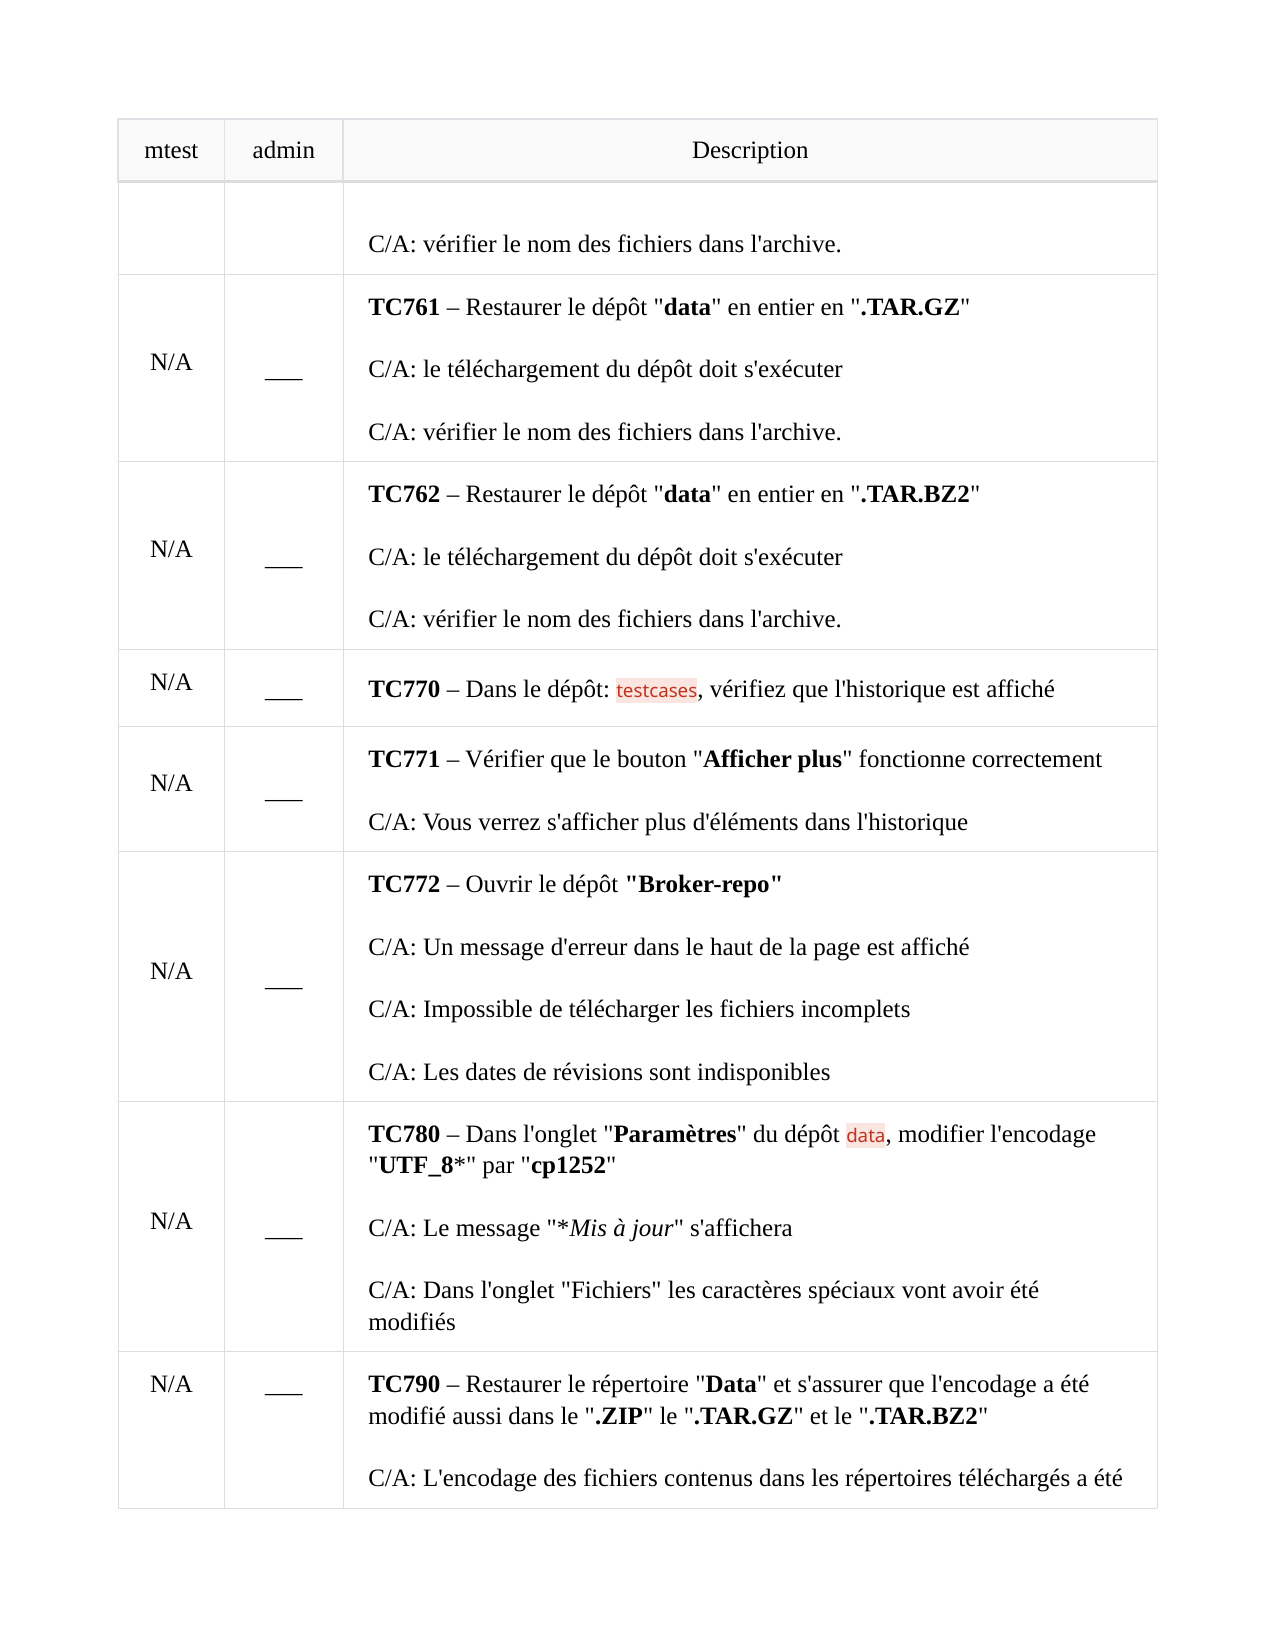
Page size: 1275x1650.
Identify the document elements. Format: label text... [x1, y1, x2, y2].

table_cell N/A [119, 650, 224, 726]
table_cell TC762 – Restaurer le dépôt "data" en entier en ".TAR.BZ2" C/A: le téléchargement du dépôt doit s'exécuter C/A: vérifier le nom des fichiers dans l'archive. [344, 462, 1157, 649]
table_cell TC770 – Dans le dépôt: testcases, vérifiez que l'historique est affiché [344, 650, 1157, 726]
table_cell N/A [119, 462, 224, 649]
table_cell TC761 – Restaurer le dépôt "data" en entier en ".TAR.GZ" C/A: le téléchargement du dépôt doit s'exécuter C/A: vérifier le nom des fichiers dans l'archive. [344, 275, 1157, 461]
table_cell C/A: vérifier le nom des fichiers dans l'archive. [344, 183, 1157, 273]
table_cell ___ [225, 275, 343, 461]
table_cell ___ [225, 650, 343, 726]
table_header admin [225, 120, 342, 180]
table_cell N/A [119, 275, 224, 461]
table_cell N/A [119, 727, 224, 851]
table_cell ___ [225, 727, 343, 851]
table_cell TC772 – Ouvrir le dépôt "Broker-repo" C/A: Un message d'erreur dans le haut de la page est affiché C/A: Impossible de télécharger les fichiers incomplets C/A: Les dates de révisions sont indisponibles [344, 852, 1157, 1101]
table_cell TC780 – Dans l'onglet "Paramètres" du dépôt data, modifier l'encodage "UTF_8*" par "cp1252" C/A: Le message "*Mis à jour" s'affichera C/A: Dans l'onglet "Fichiers" les caractères spéciaux vont avoir été modifiés [344, 1102, 1157, 1351]
table_cell N/A [119, 852, 224, 1101]
table_header mtest [119, 120, 224, 180]
table_cell TC771 – Vérifier que le bouton "Afficher plus" fonctionne correctement C/A: Vous verrez s'afficher plus d'éléments dans l'historique [344, 727, 1157, 851]
table_cell N/A [119, 1102, 224, 1351]
table_cell ___ [225, 462, 343, 649]
table_header Description [344, 120, 1157, 180]
table_cell ___ [225, 1102, 343, 1351]
table_cell [119, 183, 224, 273]
table_cell [225, 183, 343, 273]
table_cell N/A [119, 1352, 224, 1508]
table_cell ___ [225, 1352, 343, 1508]
table_cell ___ [225, 852, 343, 1101]
table_cell TC790 – Restaurer le répertoire "Data" et s'assurer que l'encodage a été modifié aussi dans le ".ZIP" le ".TAR.GZ" et le ".TAR.BZ2" C/A: L'encodage des fichiers contenus dans les répertoires téléchargés a été [344, 1352, 1157, 1508]
